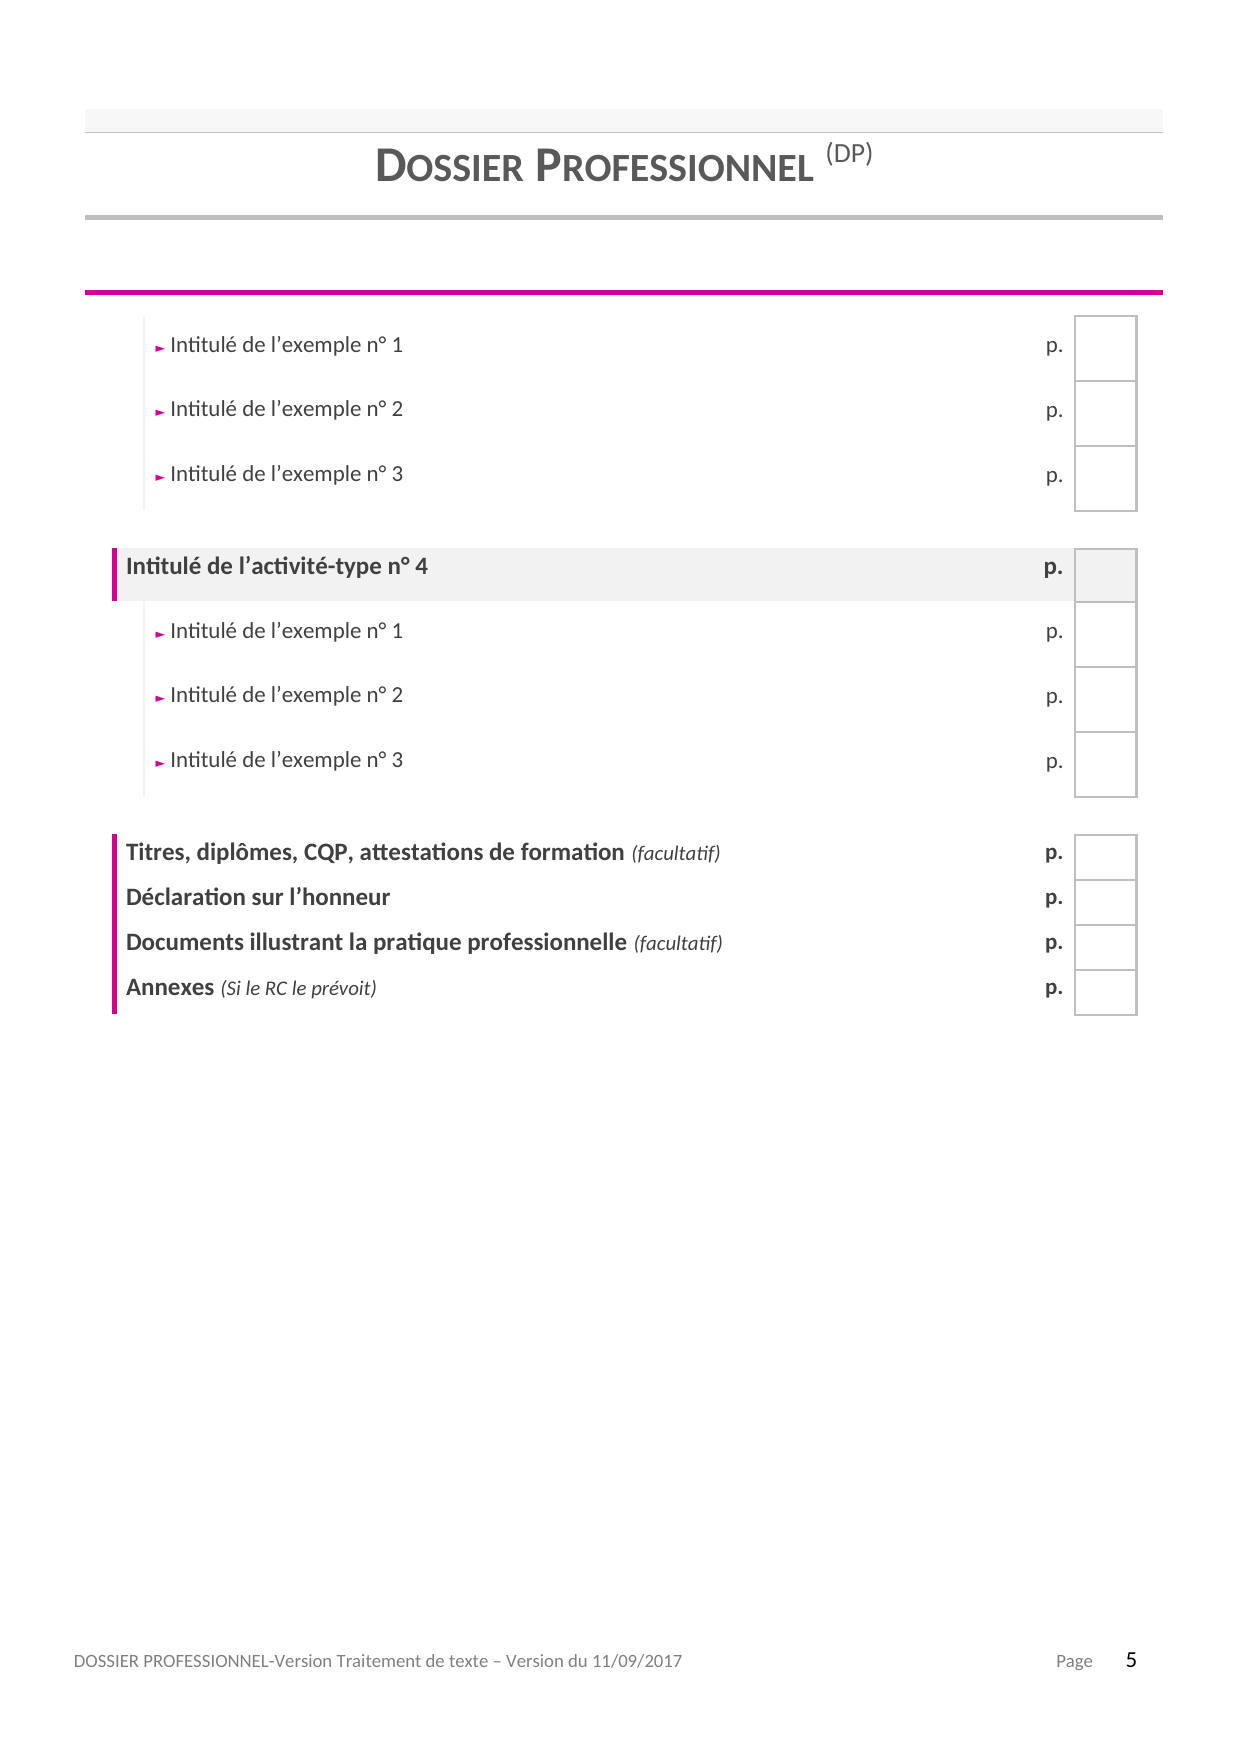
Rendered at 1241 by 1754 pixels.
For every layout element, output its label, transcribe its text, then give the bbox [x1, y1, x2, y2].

table_cell [1030, 796, 1074, 834]
table_cell p. [1030, 731, 1074, 796]
table_cell [144, 796, 1030, 834]
table_cell [1076, 382, 1135, 445]
table_cell [115, 796, 144, 834]
table_cell [1076, 836, 1135, 879]
table_cell p. [1030, 601, 1074, 666]
table_cell [115, 510, 144, 548]
table_cell ► Intitulé de l’exemple n° 1 p. [145, 601, 1030, 666]
table_cell p. [1030, 315, 1074, 380]
table_cell p. [1030, 666, 1074, 731]
table_cell Titres, diplômes, CQP, attestations de formation (facultatif) [117, 834, 1030, 879]
table_cell [115, 731, 143, 796]
table_cell [1076, 971, 1135, 1014]
table_cell ► Intitulé de l’exemple n° 1 p. [144, 315, 1030, 380]
table_cell [1076, 550, 1135, 601]
table_cell Annexes (Si le RC le prévoit) [117, 969, 1030, 1014]
table_cell ► Intitulé de l’exemple n° 2 p. [145, 666, 1030, 731]
table_cell [1076, 603, 1135, 666]
table_cell p. [1030, 548, 1074, 601]
table_cell Intitulé de l’activité-type n° 4 [117, 548, 1030, 601]
table_cell [1076, 926, 1135, 969]
table_cell Documents illustrant la pratique professionnelle (facultatif) [117, 924, 1030, 969]
table_cell [115, 445, 143, 509]
table_cell p. [1030, 380, 1074, 445]
table_cell [144, 510, 1030, 548]
table_cell p. [1030, 834, 1074, 879]
table_cell ► Intitulé de l’exemple n° 3 p [145, 445, 1030, 509]
table_cell [1076, 668, 1135, 731]
table_cell ► Intitulé de l’exemple n° 3 p [145, 731, 1030, 796]
table_cell [1076, 447, 1135, 509]
table_cell [1075, 512, 1136, 548]
table_cell Déclaration sur l’honneur [117, 879, 1030, 924]
table_cell ► Intitulé de l’exemple n° 2 p. [145, 380, 1030, 445]
table_cell p. [1030, 969, 1074, 1014]
table_cell [115, 666, 143, 731]
table_cell [115, 601, 143, 666]
table_cell [1030, 510, 1074, 548]
table_cell [1076, 881, 1135, 924]
table_cell p. [1030, 924, 1074, 969]
table_cell [1075, 798, 1136, 834]
table_cell [1076, 317, 1135, 380]
table_cell [115, 380, 143, 445]
table_cell [115, 315, 144, 380]
table_cell p. [1030, 879, 1074, 924]
table_cell p. [1030, 445, 1074, 509]
table_cell [1076, 733, 1135, 796]
